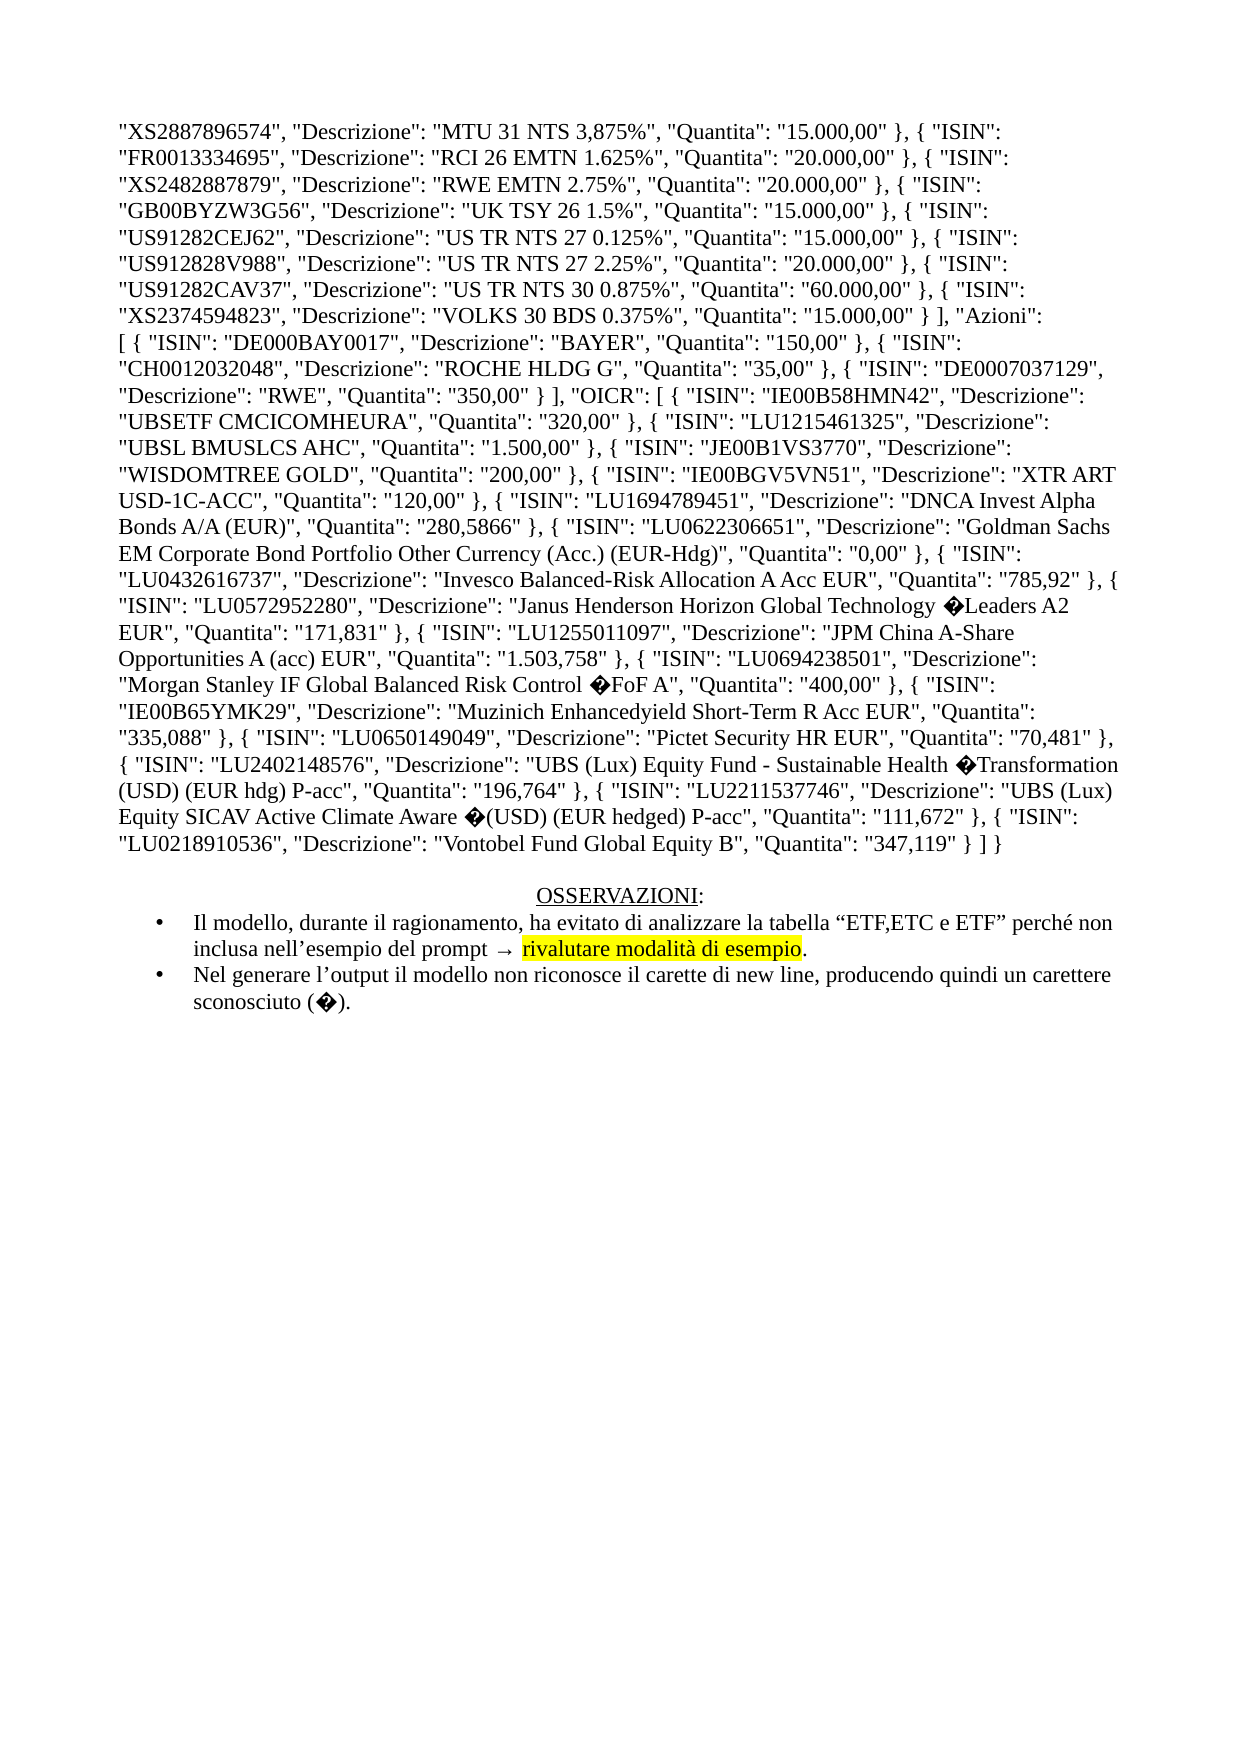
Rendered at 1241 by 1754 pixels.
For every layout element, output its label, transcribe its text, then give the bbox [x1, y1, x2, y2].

text "XS2887896574", "Descrizione": "MTU 31 NTS 3,875%", "Quantita": "15.000,00" }, { "ISIN": "FR0013334695", "Descrizione": "RCI 26 EMTN 1.625%", "Quantita": "20.000,00" }, { "ISIN": "XS2482887879", "Descrizione": "RWE EMTN 2.75%", "Quantita": "20.000,00" }, { "ISIN": "GB00BYZW3G56", "Descrizione": "UK TSY 26 1.5%", "Quantita": "15.000,00" }, { "ISIN": "US91282CEJ62", "Descrizione": "US TR NTS 27 0.125%", "Quantita": "15.000,00" }, { "ISIN": "US912828V988", "Descrizione": "US TR NTS 27 2.25%", "Quantita": "20.000,00" }, { "ISIN": "US91282CAV37", "Descrizione": "US TR NTS 30 0.875%", "Quantita": "60.000,00" }, { "ISIN": "XS2374594823", "Descrizione": "VOLKS 30 BDS 0.375%", "Quantita": "15.000,00" } ], "Azioni": [ { "ISIN": "DE000BAY0017", "Descrizione": "BAYER", "Quantita": "150,00" }, { "ISIN": "CH0012032048", "Descrizione": "ROCHE HLDG G", "Quantita": "35,00" }, { "ISIN": "DE0007037129", "Descrizione": "RWE", "Quantita": "350,00" } ], "OICR": [ { "ISIN": "IE00B58HMN42", "Descrizione": "UBSETF CMCICOMHEURA", "Quantita": "320,00" }, { "ISIN": "LU1215461325", "Descrizione": "UBSL BMUSLCS AHC", "Quantita": "1.500,00" }, { "ISIN": "JE00B1VS3770", "Descrizione": "WISDOMTREE GOLD", "Quantita": "200,00" }, { "ISIN": "IE00BGV5VN51", "Descrizione": "XTR ART USD-1C-ACC", "Quantita": "120,00" }, { "ISIN": "LU1694789451", "Descrizione": "DNCA Invest Alpha Bonds A/A (EUR)", "Quantita": "280,5866" }, { "ISIN": "LU0622306651", "Descrizione": "Goldman Sachs EM Corporate Bond Portfolio Other Currency (Acc.) (EUR-Hdg)", "Quantita": "0,00" }, { "ISIN": "LU0432616737", "Descrizione": "Invesco Balanced-Risk Allocation A Acc EUR", "Quantita": "785,92" }, { "ISIN": "LU0572952280", "Descrizione": "Janus Henderson Horizon Global Technology �Leaders A2 EUR", "Quantita": "171,831" }, { "ISIN": "LU1255011097", "Descrizione": "JPM China A-Share Opportunities A (acc) EUR", "Quantita": "1.503,758" }, { "ISIN": "LU0694238501", "Descrizione": "Morgan Stanley IF Global Balanced Risk Control �FoF A", "Quantita": "400,00" }, { "ISIN": "IE00B65YMK29", "Descrizione": "Muzinich Enhancedyield Short-Term R Acc EUR", "Quantita": "335,088" }, { "ISIN": "LU0650149049", "Descrizione": "Pictet Security HR EUR", "Quantita": "70,481" }, { "ISIN": "LU2402148576", "Descrizione": "UBS (Lux) Equity Fund - Sustainable Health �Transformation (USD) (EUR hdg) P-acc", "Quantita": "196,764" }, { "ISIN": "LU2211537746", "Descrizione": "UBS (Lux) Equity SICAV Active Climate Aware �(USD) (EUR hedged) P-acc", "Quantita": "111,672" }, { "ISIN": "LU0218910536", "Descrizione": "Vontobel Fund Global Equity B", "Quantita": "347,119" } ] } [118, 118, 1122, 856]
list Il modello, durante il ragionamento, ha evitato di analizzare la tabella “ETF,ETC e ETF” perché non inclusa nell’esempio del prompt → rivalutare modalità di esempio. [156, 909, 1122, 961]
text OSSERVAZIONI: [118, 882, 1122, 909]
list Nel generare l’output il modello non riconosce il carette di new line, producendo quindi un carettere sconosciuto (�). [156, 961, 1122, 1014]
